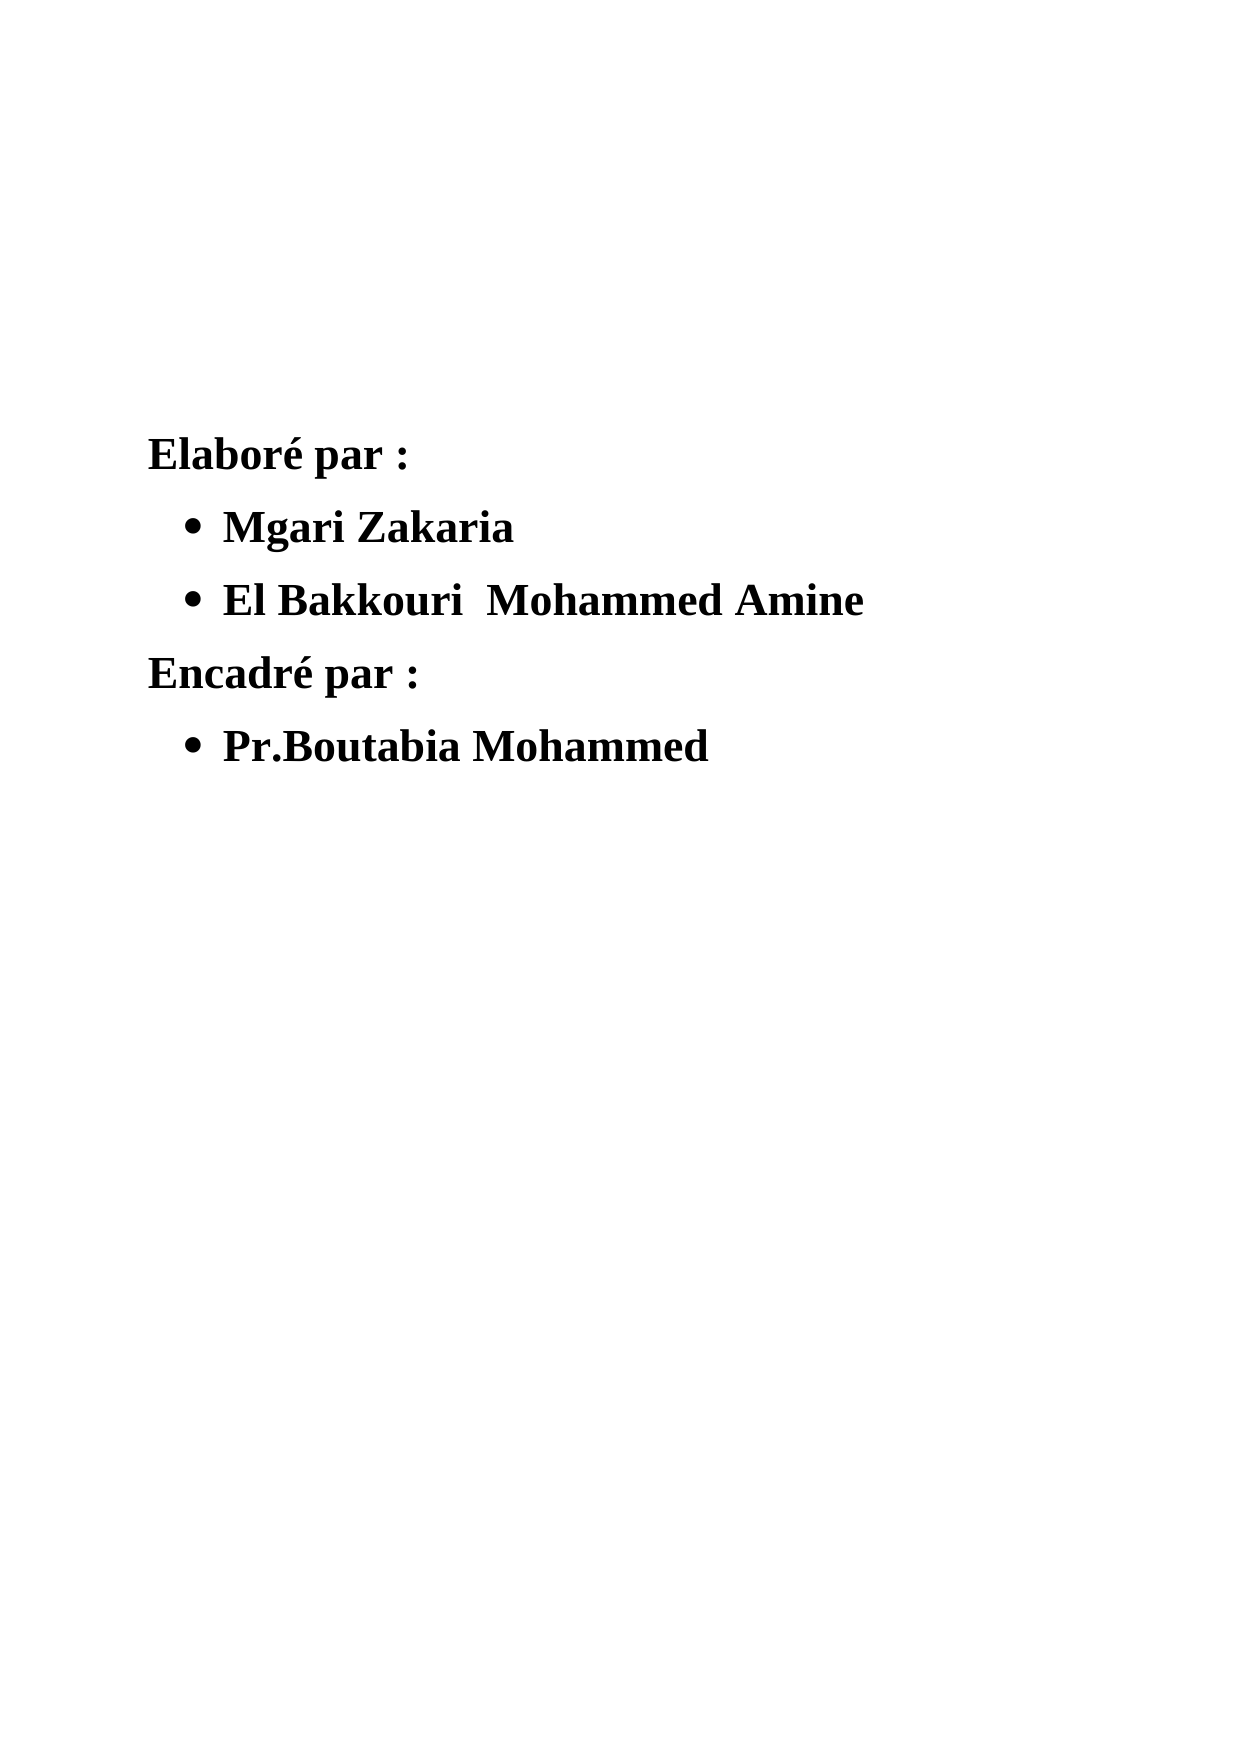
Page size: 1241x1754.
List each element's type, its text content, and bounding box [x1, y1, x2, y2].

text Encadré par : [148, 646, 1093, 699]
text Elaboré par : [148, 427, 1093, 480]
list Pr.Boutabia Mohammed [185, 719, 1093, 772]
list Mgari Zakaria [185, 500, 1093, 553]
list El Bakkouri Mohammed Amine [185, 573, 1093, 626]
